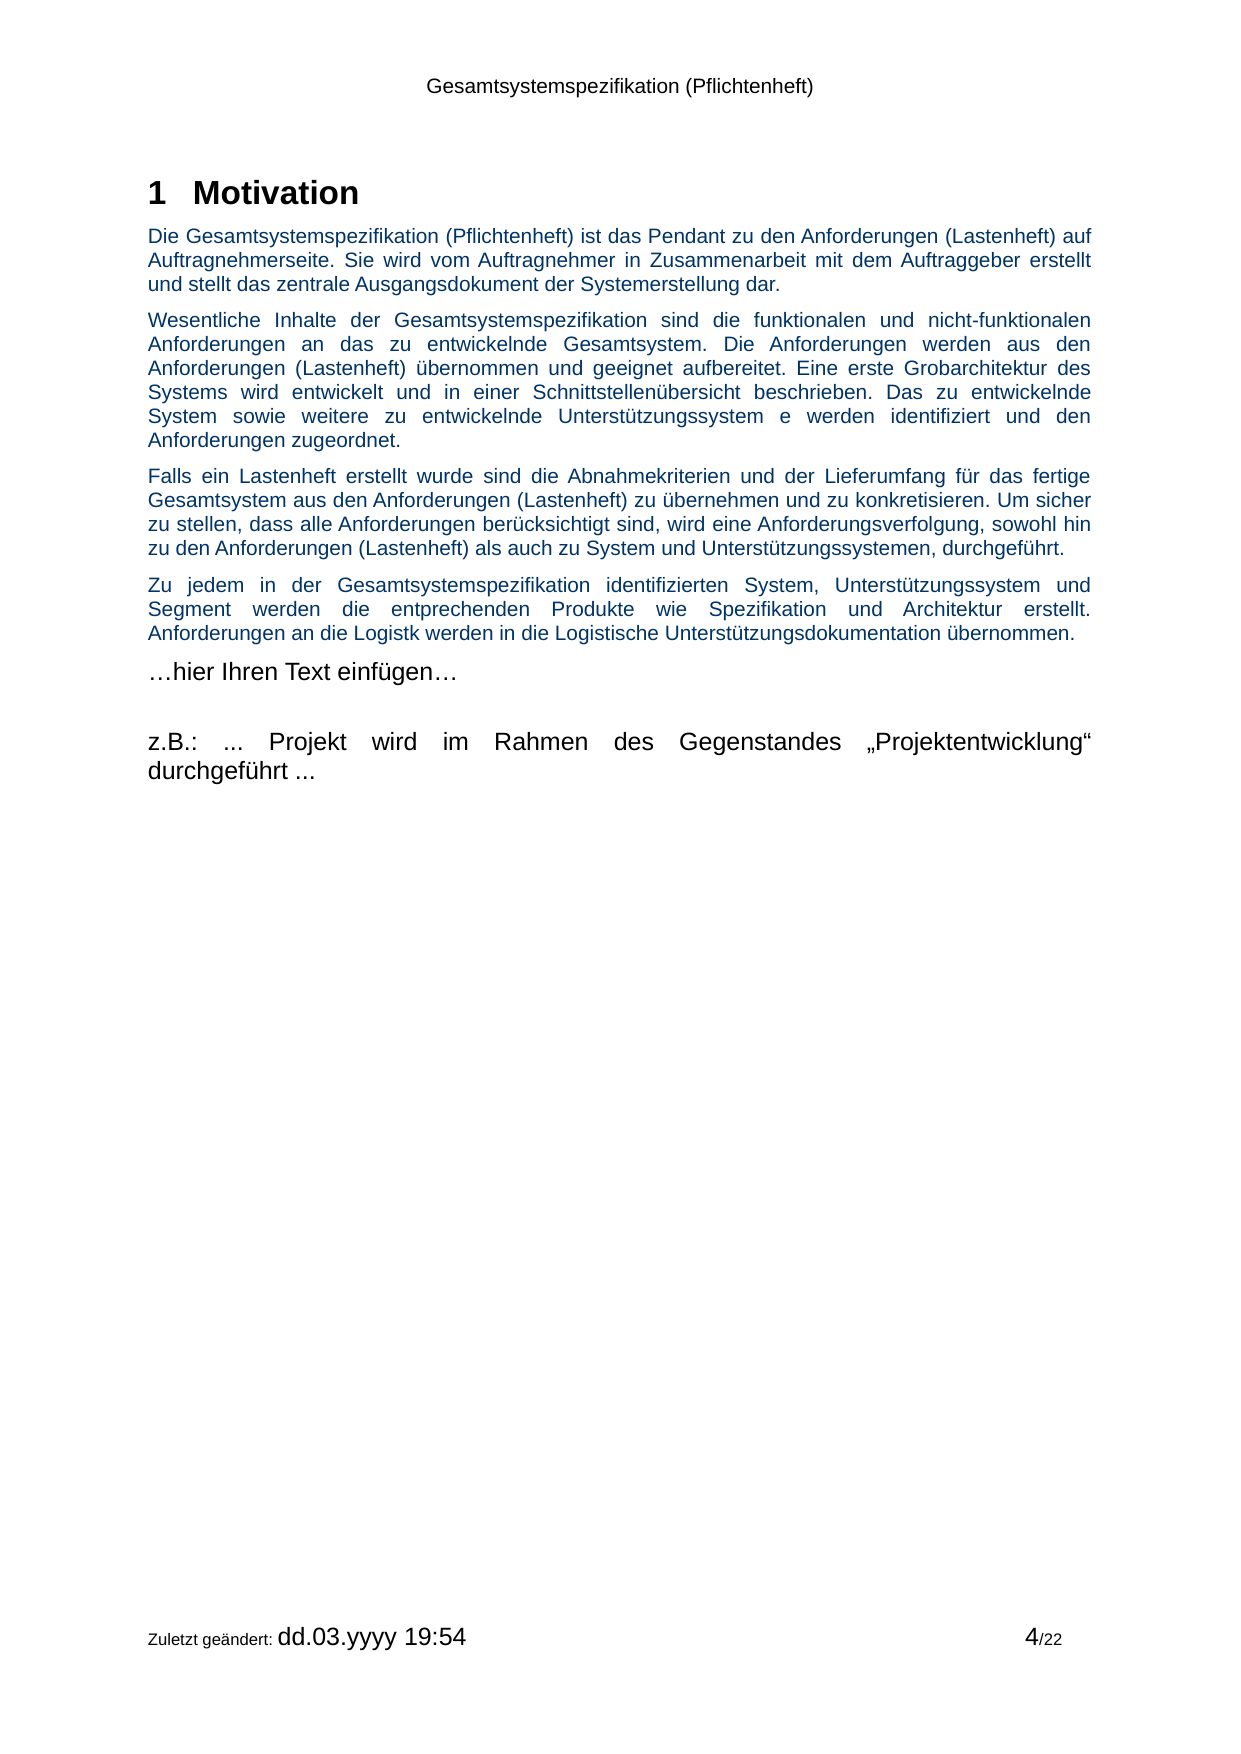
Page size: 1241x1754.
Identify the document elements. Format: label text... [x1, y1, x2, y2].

text Falls ein Lastenheft erstellt wurde sind die Abnahmekriterien und der Lieferumfang für das fertige Gesamtsystem aus den Anforderungen (Lastenheft) zu übernehmen und zu konkretisieren. Um sicher zu stellen, dass alle Anforderungen berücksichtigt sind, wird eine Anforderungsverfolgung, sowohl hin zu den Anforderungen (Lastenheft) als auch zu System und Unterstützungssystemen, durchgeführt. [148, 464, 1092, 560]
text Die Gesamtsystemspezifikation (Pflichtenheft) ist das Pendant zu den Anforderungen (Lastenheft) auf Auftragnehmerseite. Sie wird vom Auftragnehmer in Zusammenarbeit mit dem Auftraggeber erstellt und stellt das zentrale Ausgangsdokument der Systemerstellung dar. [148, 224, 1092, 296]
text Wesentliche Inhalte der Gesamtsystemspezifikation sind die funktionalen und nicht-funktionalen Anforderungen an das zu entwickelnde Gesamtsystem. Die Anforderungen werden aus den Anforderungen (Lastenheft) übernommen und geeignet aufbereitet. Eine erste Grobarchitektur des Systems wird entwickelt und in einer Schnittstellenübersicht beschrieben. Das zu entwickelnde System sowie weitere zu entwickelnde Unterstützungssystem e werden identifiziert und den Anforderungen zugeordnet. [148, 308, 1092, 452]
text Zu jedem in der Gesamtsystemspezifikation identifizierten System, Unterstützungssystem und Segment werden die entprechenden Produkte wie Spezifikation und Architektur erstellt. Anforderungen an die Logistk werden in die Logistische Unterstützungsdokumentation übernommen. [148, 573, 1092, 644]
subtitle Motivation [148, 173, 1092, 211]
text z.B.: ... Projekt wird im Rahmen des Gegenstandes „Projektentwicklung“ durchgeführt ... [148, 727, 1092, 784]
text …hier Ihren Text einfügen… [148, 657, 1092, 686]
